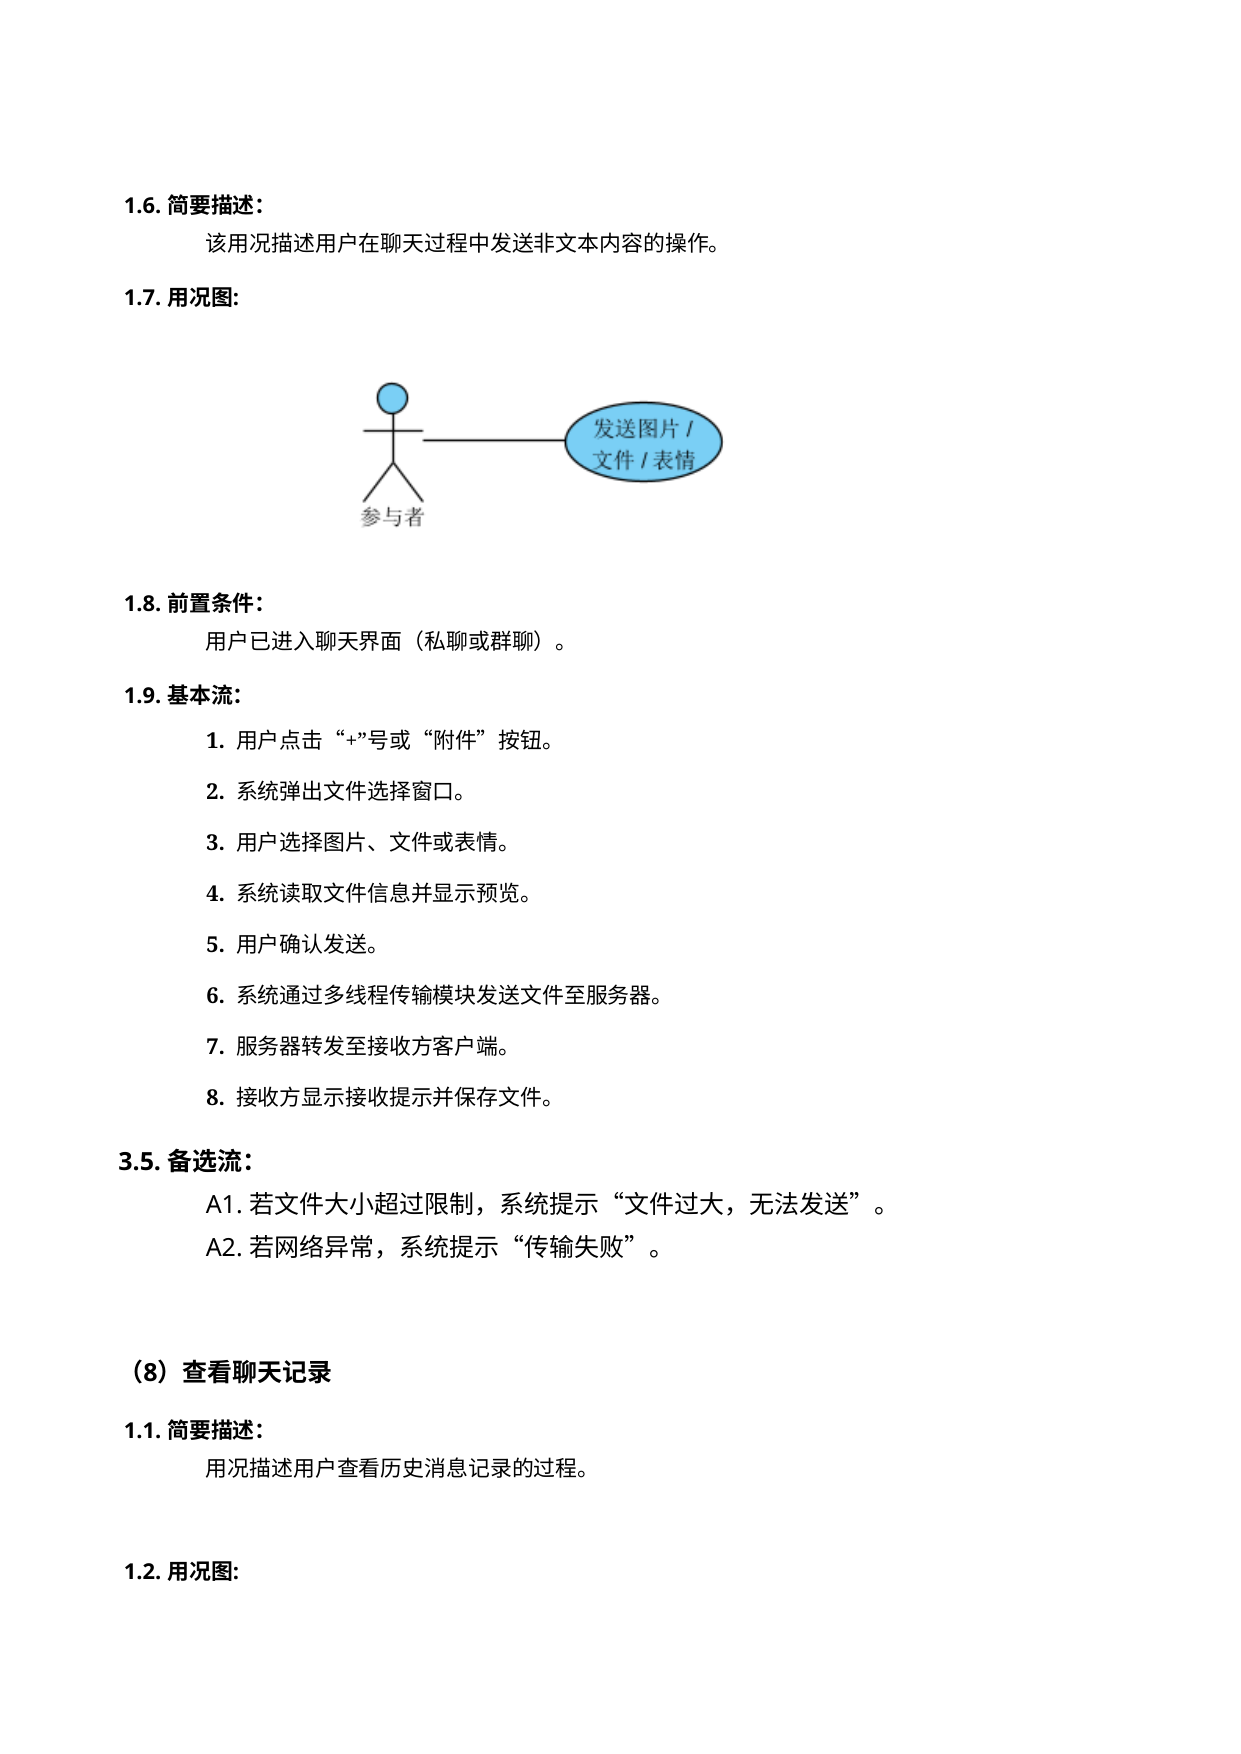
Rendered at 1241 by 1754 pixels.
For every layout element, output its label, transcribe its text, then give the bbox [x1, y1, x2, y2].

list 接收方显示接收提示并保存文件。 [162, 1080, 1122, 1112]
list 用户确认发送。 [162, 927, 1122, 959]
subtitle 用况图: [118, 1554, 1122, 1621]
subtitle 备选流： A1. 若文件大小超过限制，系统提示“文件过大，无法发送”。 A2. 若网络异常，系统提示“传输失败”。 （8）查看聊天记录 [118, 1141, 1122, 1389]
list 系统读取文件信息并显示预览。 [162, 876, 1122, 908]
list 系统弹出文件选择窗口。 [162, 774, 1122, 806]
list 用户点击“+”号或“附件”按钮。 [162, 723, 1122, 754]
picture [169, 380, 856, 558]
list 用户选择图片、文件或表情。 [162, 825, 1122, 857]
subtitle 简要描述： 用况描述用户查看历史消息记录的过程。 [118, 1413, 1122, 1482]
subtitle 前置条件： 用户已进入聊天界面（私聊或群聊）。 [118, 370, 1122, 656]
list 系统通过多线程传输模块发送文件至服务器。 [162, 978, 1122, 1010]
list 服务器转发至接收方客户端。 [162, 1029, 1122, 1061]
subtitle 简要描述： 该用况描述用户在聊天过程中发送非文本内容的操作。 [118, 188, 1122, 257]
subtitle 用况图: [118, 280, 1122, 347]
subtitle 基本流： [118, 678, 1122, 710]
